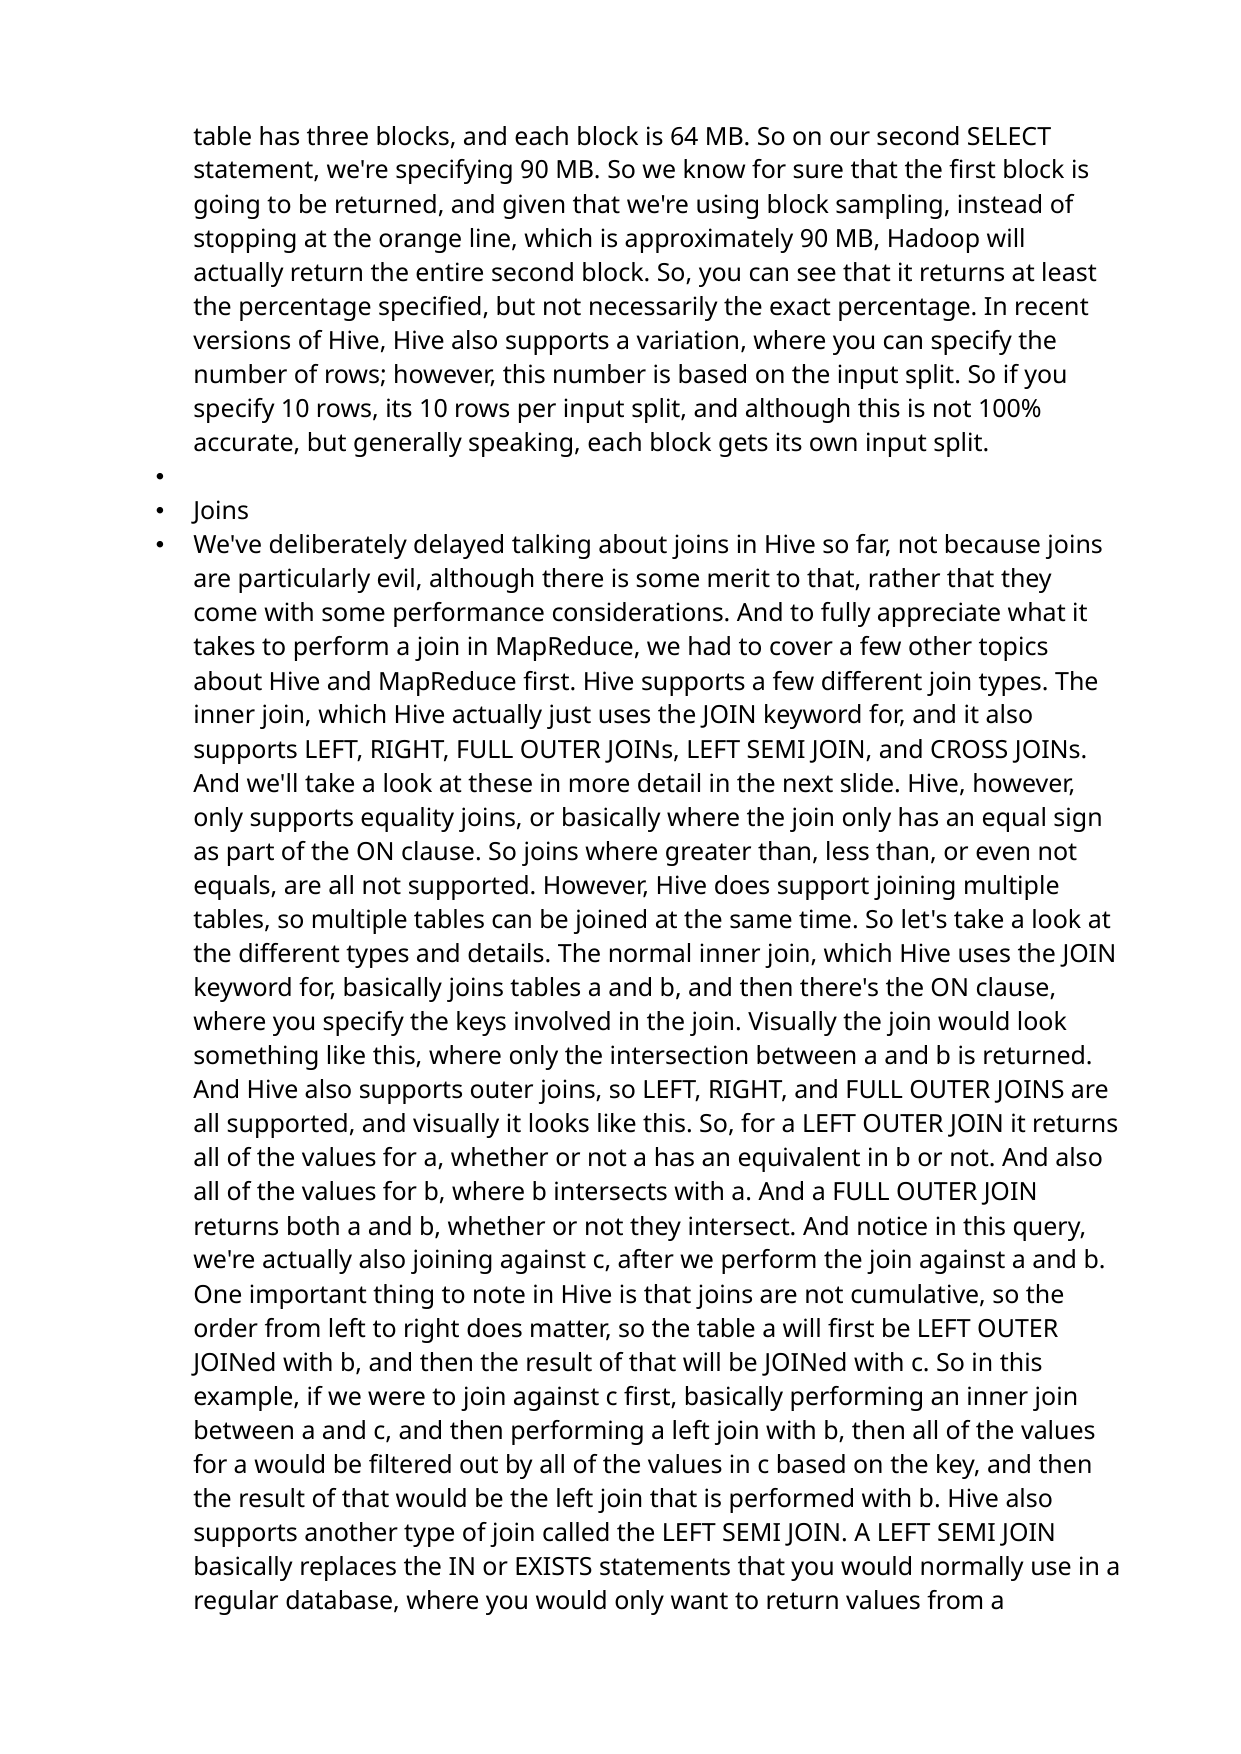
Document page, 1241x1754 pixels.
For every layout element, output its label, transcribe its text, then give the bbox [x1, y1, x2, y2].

list table has three blocks, and each block is 64 MB. So on our second SELECT statement, we're specifying 90 MB. So we know for sure that the first block is going to be returned, and given that we're using block sampling, instead of stopping at the orange line, which is approximately 90 MB, Hadoop will actually return the entire second block. So, you can see that it returns at least the percentage specified, but not necessarily the exact percentage. In recent versions of Hive, Hive also supports a variation, where you can specify the number of rows; however, this number is based on the input split. So if you specify 10 rows, its 10 rows per input split, and although this is not 100% accurate, but generally speaking, each block gets its own input split. [156, 118, 1122, 459]
list We've deliberately delayed talking about joins in Hive so far, not because joins are particularly evil, although there is some merit to that, rather that they come with some performance considerations. And to fully appreciate what it takes to perform a join in MapReduce, we had to cover a few other topics about Hive and MapReduce first. Hive supports a few different join types. The inner join, which Hive actually just uses the JOIN keyword for, and it also supports LEFT, RIGHT, FULL OUTER JOINs, LEFT SEMI JOIN, and CROSS JOINs. And we'll take a look at these in more detail in the next slide. Hive, however, only supports equality joins, or basically where the join only has an equal sign as part of the ON clause. So joins where greater than, less than, or even not equals, are all not supported. However, Hive does support joining multiple tables, so multiple tables can be joined at the same time. So let's take a look at the different types and details. The normal inner join, which Hive uses the JOIN keyword for, basically joins tables a and b, and then there's the ON clause, where you specify the keys involved in the join. Visually the join would look something like this, where only the intersection between a and b is returned. And Hive also supports outer joins, so LEFT, RIGHT, and FULL OUTER JOINS are all supported, and visually it looks like this. So, for a LEFT OUTER JOIN it returns all of the values for a, whether or not a has an equivalent in b or not. And also all of the values for b, where b intersects with a. And a FULL OUTER JOIN returns both a and b, whether or not they intersect. And notice in this query, we're actually also joining against c, after we perform the join against a and b. One important thing to note in Hive is that joins are not cumulative, so the order from left to right does matter, so the table a will first be LEFT OUTER JOINed with b, and then the result of that will be JOINed with c. So in this example, if we were to join against c first, basically performing an inner join between a and c, and then performing a left join with b, then all of the values for a would be filtered out by all of the values in c based on the key, and then the result of that would be the left join that is performed with b. Hive also supports another type of join called the LEFT SEMI JOIN. A LEFT SEMI JOIN basically replaces the IN or EXISTS statements that you would normally use in a regular database, where you would only want to return values from a [156, 527, 1122, 1617]
list Joins [156, 493, 1122, 527]
